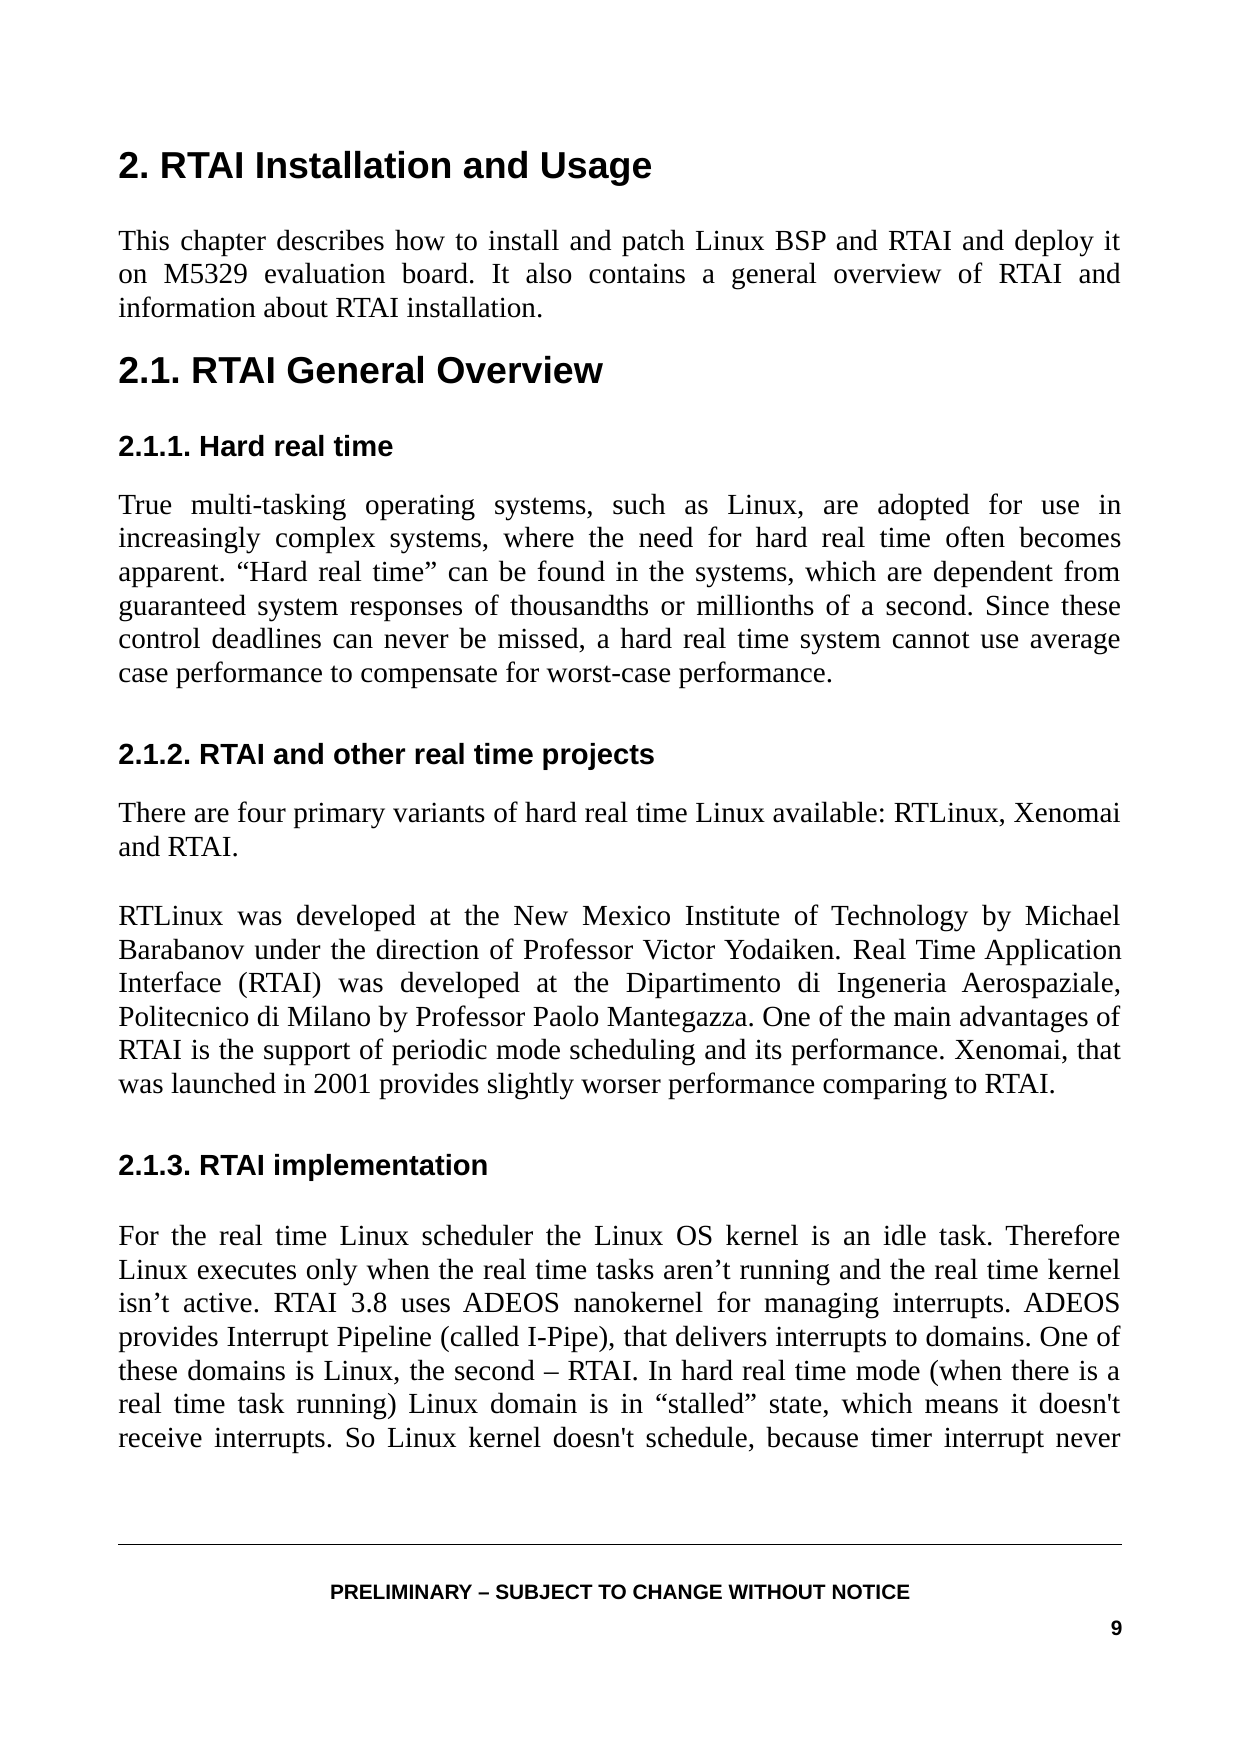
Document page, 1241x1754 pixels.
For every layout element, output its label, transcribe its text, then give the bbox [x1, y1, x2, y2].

text This chapter describes how to install and patch Linux BSP and RTAI and deploy it on M5329 evaluation board. It also contains a general overview of RTAI and information about RTAI installation. [118, 223, 1122, 323]
subtitle 2.1.2. RTAI and other real time projects [118, 737, 1122, 771]
text For the real time Linux scheduler the Linux OS kernel is an idle task. Therefore Linux executes only when the real time tasks aren’t running and the real time kernel isn’t active. RTAI 3.8 uses ADEOS nanokernel for managing interrupts. ADEOS provides Interrupt Pipeline (called I-Pipe), that delivers interrupts to domains. One of these domains is Linux, the second – RTAI. In hard real time mode (when there is a real time task running) Linux domain is in “stalled” state, which means it doesn't receive interrupts. So Linux kernel doesn't schedule, because timer interrupt never [118, 1218, 1122, 1453]
text There are four primary variants of hard real time Linux available: RTLinux, Xenomai and RTAI. [118, 795, 1122, 862]
subtitle 2.1. RTAI General Overview [118, 348, 1122, 391]
subtitle 2.1.3. RTAI implementation [118, 1148, 1122, 1182]
subtitle 2. RTAI Installation and Usage [118, 143, 1122, 186]
text RTLinux was developed at the New Mexico Institute of Technology by Michael Barabanov under the direction of Professor Victor Yodaiken. Real Time Application Interface (RTAI) was developed at the Dipartimento di Ingeneria Aerospaziale, Politecnico di Milano by Professor Paolo Mantegazza. One of the main advantages of RTAI is the support of periodic mode scheduling and its performance. Xenomai, that was launched in 2001 provides slightly worser performance comparing to RTAI. [118, 898, 1122, 1099]
subtitle 2.1.1. Hard real time [118, 429, 1122, 462]
text True multi-tasking operating systems, such as Linux, are adopted for use in increasingly complex systems, where the need for hard real time often becomes apparent. “Hard real time” can be found in the systems, which are dependent from guaranteed system responses of thousandths or millionths of a second. Since these control deadlines can never be missed, a hard real time system cannot use average case performance to compensate for worst-case performance. [118, 487, 1122, 688]
